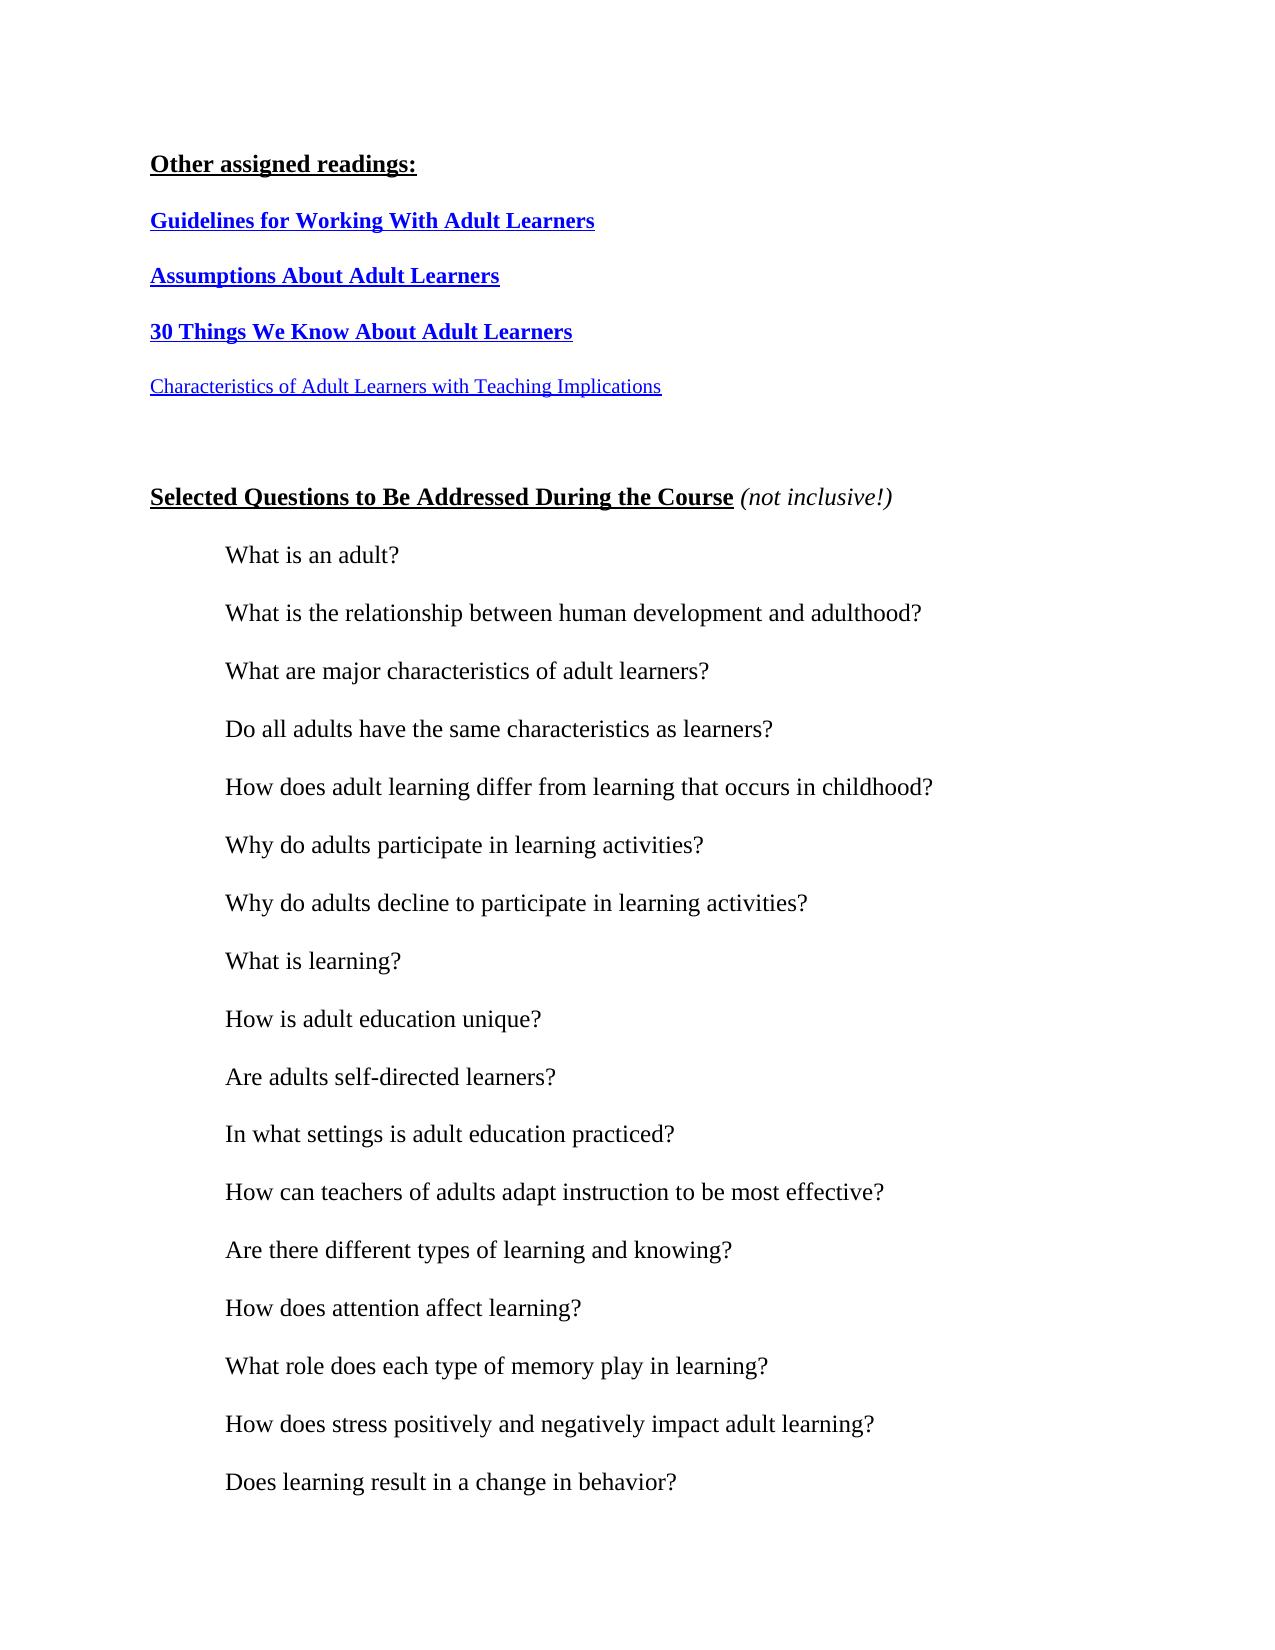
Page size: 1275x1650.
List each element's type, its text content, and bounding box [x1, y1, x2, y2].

text How does stress positively and negatively impact adult learning? [225, 1409, 1125, 1438]
text Why do adults participate in learning activities? [225, 830, 1125, 859]
text Selected Questions to Be Addressed During the Course (not inclusive!) [150, 482, 1125, 511]
text In what settings is adult education practiced? [225, 1119, 1125, 1148]
text What are major characteristics of adult learners? [225, 656, 1125, 685]
text Are adults self-directed learners? [225, 1062, 1125, 1090]
text Characteristics of Adult Learners with Teaching Implications [150, 374, 1125, 398]
text Guidelines for Working With Adult Learners [150, 207, 1125, 233]
text Why do adults decline to participate in learning activities? [225, 888, 1125, 917]
text 30 Things We Know About Adult Learners [150, 318, 1125, 344]
text Do all adults have the same characteristics as learners? [225, 714, 1125, 743]
text How does attention affect learning? [225, 1293, 1125, 1322]
text How is adult education unique? [225, 1004, 1125, 1032]
text How does adult learning differ from learning that occurs in childhood? [225, 772, 1125, 801]
text What role does each type of memory play in learning? [225, 1351, 1125, 1380]
text Other assigned readings: [150, 149, 1125, 178]
text Assumptions About Adult Learners [150, 263, 1125, 289]
text How can teachers of adults adapt instruction to be most effective? [225, 1177, 1125, 1206]
text What is the relationship between human development and adulthood? [225, 598, 1125, 627]
text What is learning? [225, 946, 1125, 974]
text Does learning result in a change in behavior? [225, 1467, 1125, 1496]
text What is an adult? [225, 540, 1125, 569]
text Are there different types of learning and knowing? [225, 1235, 1125, 1264]
